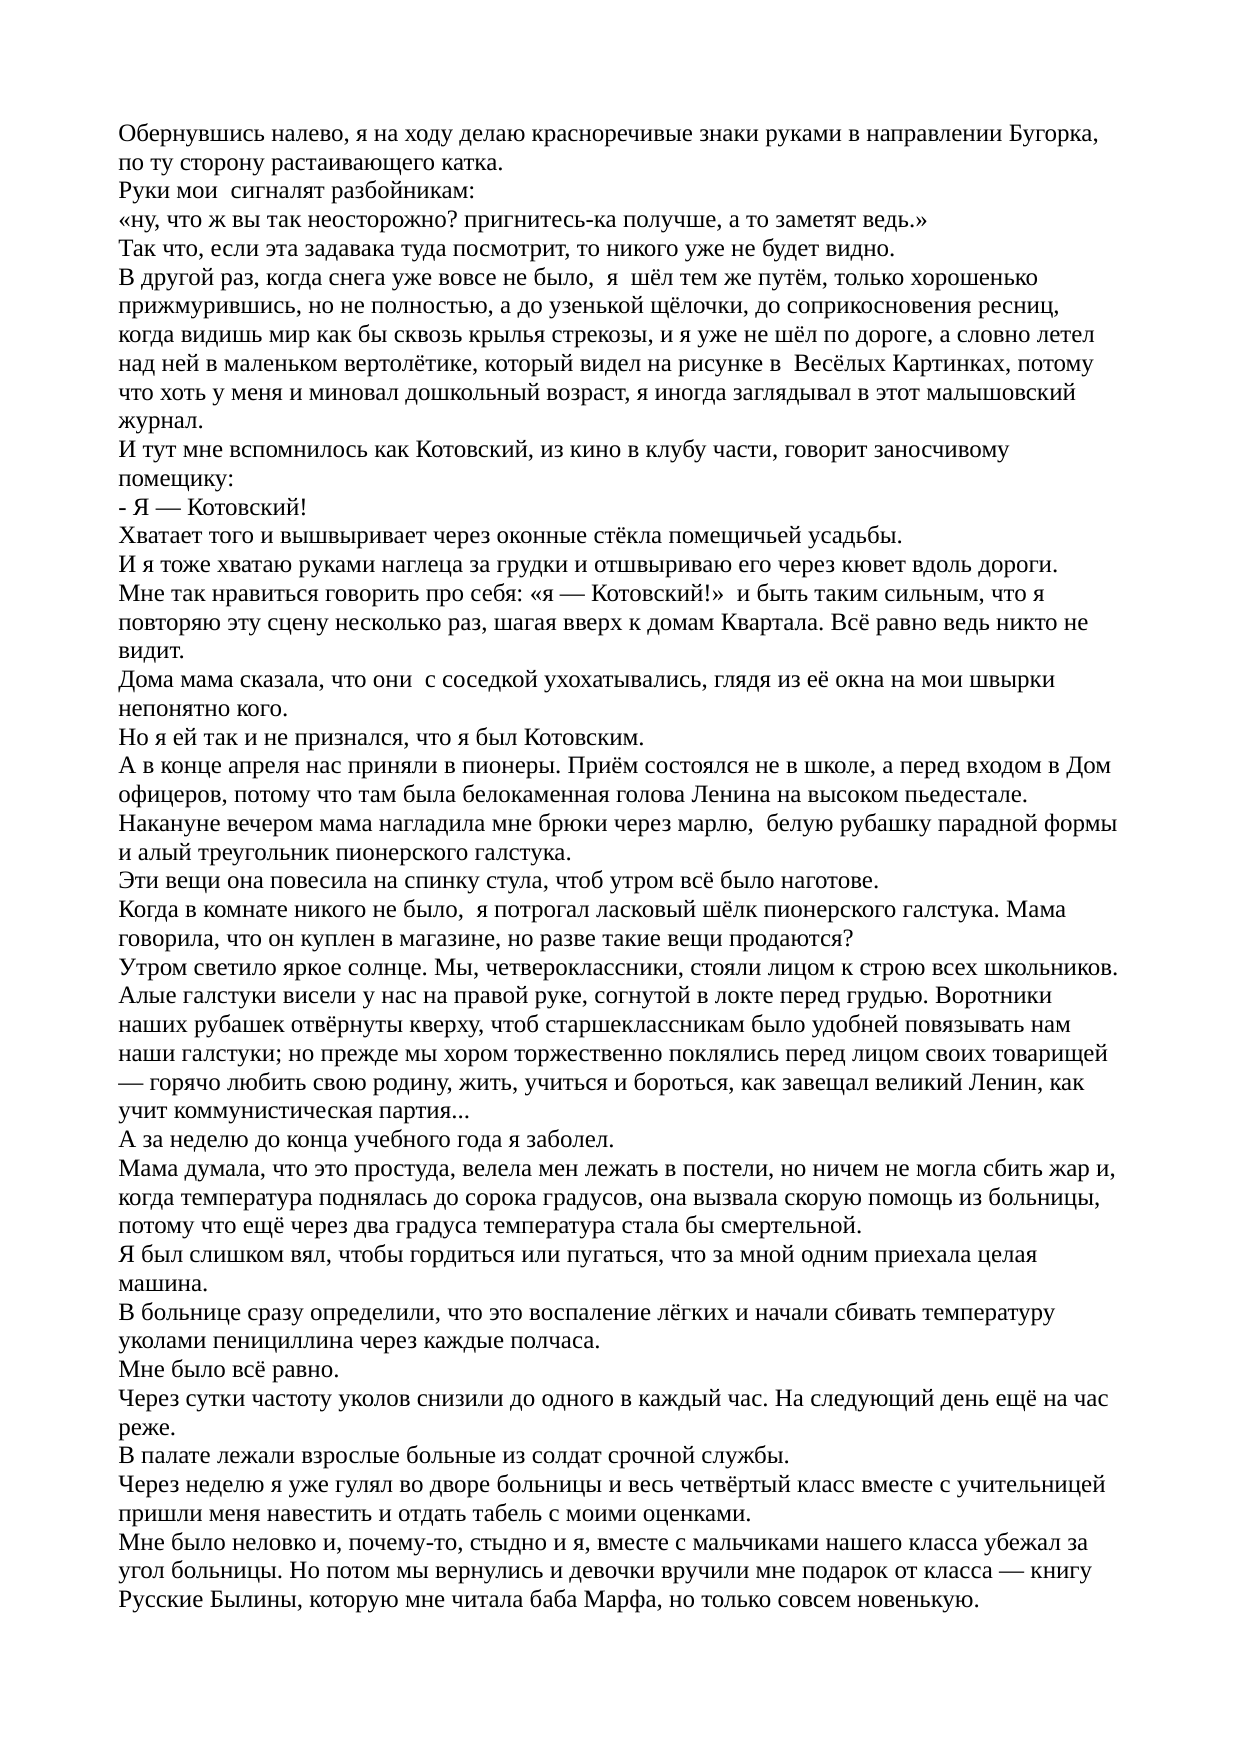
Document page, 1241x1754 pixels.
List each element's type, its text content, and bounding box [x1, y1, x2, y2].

text «ну, что ж вы так неосторожно? пригнитесь-ка получше, а то заметят ведь.» [118, 204, 1122, 233]
text Утром светило яркое солнце. Мы, четвероклассники, стояли лицом к строю всех школьников. [118, 952, 1122, 981]
text Хватает того и вышвыривает через оконные стёкла помещичьей усадьбы. [118, 521, 1122, 549]
text Я был слишком вял, чтобы гордиться или пугаться, что за мной одним приехала целая машина. [118, 1239, 1122, 1297]
text Мне было неловко и, почему-то, стыдно и я, вместе с мальчиками нашего класса убежал за угол больницы. Но потом мы вернулись и девочки вручили мне подарок от класса — книгу Русские Былины, которую мне читала баба Марфа, но только совсем новенькую. [118, 1527, 1122, 1613]
text И я тоже хватаю руками наглеца за грудки и отшвыриваю его через кювет вдоль дороги. [118, 549, 1122, 578]
text Эти вещи она повесила на спинку стула, чтоб утром всё было наготове. [118, 866, 1122, 894]
text В палате лежали взрослые больные из солдат срочной службы. [118, 1441, 1122, 1469]
text Мне так нравиться говорить про себя: «я — Котовский!» и быть таким сильным, что я повторяю эту сцену несколько раз, шагая вверх к домам Квартала. Всё равно ведь никто не видит. [118, 578, 1122, 664]
text А в конце апреля нас приняли в пионеры. Приём состоялся не в школе, а перед входом в Дом офицеров, потому что там была белокаменная голова Ленина на высоком пьедестале. [118, 751, 1122, 808]
text В другой раз, когда снега уже вовсе не было, я шёл тем же путём, только хорошенько прижмурившись, но не полностью, а до узенькой щёлочки, до соприкосновения ресниц, когда видишь мир как бы сквозь крылья стрекозы, и я уже не шёл по дороге, а словно летел над ней в маленьком вертолётике, который видел на рисунке в Весёлых Картинках, потому что хоть у меня и миновал дошкольный возраст, я иногда заглядывал в этот малышовский журнал. [118, 262, 1122, 434]
text Но я ей так и не признался, что я был Котовским. [118, 722, 1122, 751]
text Через сутки частоту уколов снизили до одного в каждый час. На следующий день ещё на час реже. [118, 1383, 1122, 1441]
text Обернувшись налево, я на ходу делаю красноречивые знаки руками в направлении Бугорка, по ту сторону растаивающего катка. [118, 118, 1122, 176]
text Мне было всё равно. [118, 1354, 1122, 1383]
text Дома мама сказала, что они с соседкой ухохатывались, глядя из её окна на мои швырки непонятно кого. [118, 664, 1122, 722]
text В больнице сразу определили, что это воспаление лёгких и начали сбивать температуру уколами пенициллина через каждые полчаса. [118, 1297, 1122, 1354]
text Алые галстуки висели у нас на правой руке, согнутой в локте перед грудью. Воротники наших рубашек отвёрнуты кверху, чтоб старшеклассникам было удобней повязывать нам наши галстуки; но прежде мы хором торжественно поклялись перед лицом своих товарищей — горячо любить свою родину, жить, учиться и бороться, как завещал великий Ленин, как учит коммунистическая партия... [118, 981, 1122, 1124]
text Мама думала, что это простуда, велела мен лежать в постели, но ничем не могла сбить жар и, когда температура поднялась до сорока градусов, она вызвала скорую помощь из больницы, потому что ещё через два градуса температура стала бы смертельной. [118, 1153, 1122, 1239]
text И тут мне вспомнилось как Котовский, из кино в клубу части, говорит заносчивому помещику: [118, 434, 1122, 492]
text Руки мои сигналят разбойникам: [118, 176, 1122, 204]
text Накануне вечером мама нагладила мне брюки через марлю, белую рубашку парадной формы и алый треугольник пионерского галстука. [118, 808, 1122, 866]
text Через неделю я уже гулял во дворе больницы и весь четвёртый класс вместе с учительницей пришли меня навестить и отдать табель с моими оценками. [118, 1469, 1122, 1527]
text Так что, если эта задавака туда посмотрит, то никого уже не будет видно. [118, 233, 1122, 262]
text Когда в комнате никого не было, я потрогал ласковый шёлк пионерского галстука. Мама говорила, что он куплен в магазине, но разве такие вещи продаются? [118, 894, 1122, 952]
text А за неделю до конца учебного года я заболел. [118, 1124, 1122, 1153]
text - Я — Котовский! [118, 492, 1122, 521]
